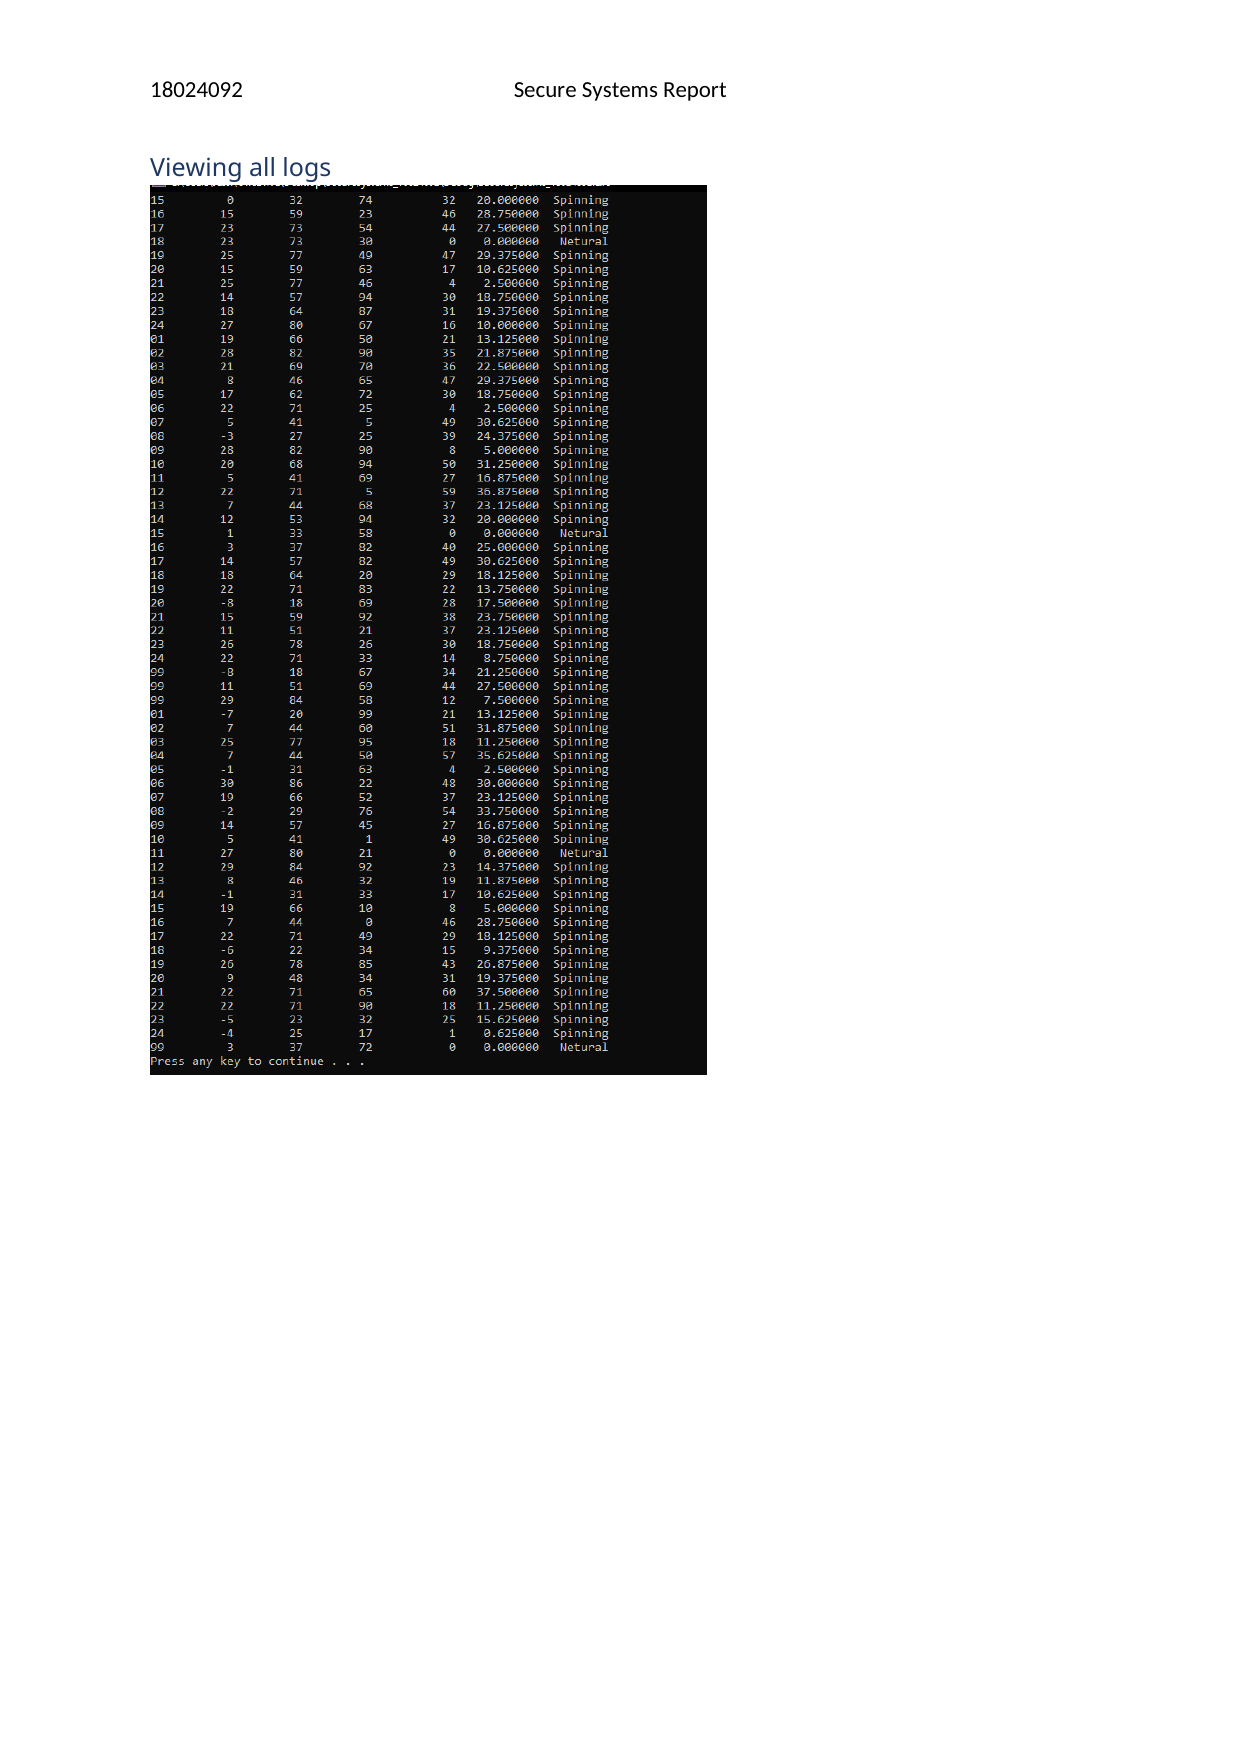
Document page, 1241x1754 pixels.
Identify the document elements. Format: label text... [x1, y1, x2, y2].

subtitle Viewing all logs [150, 150, 1090, 184]
